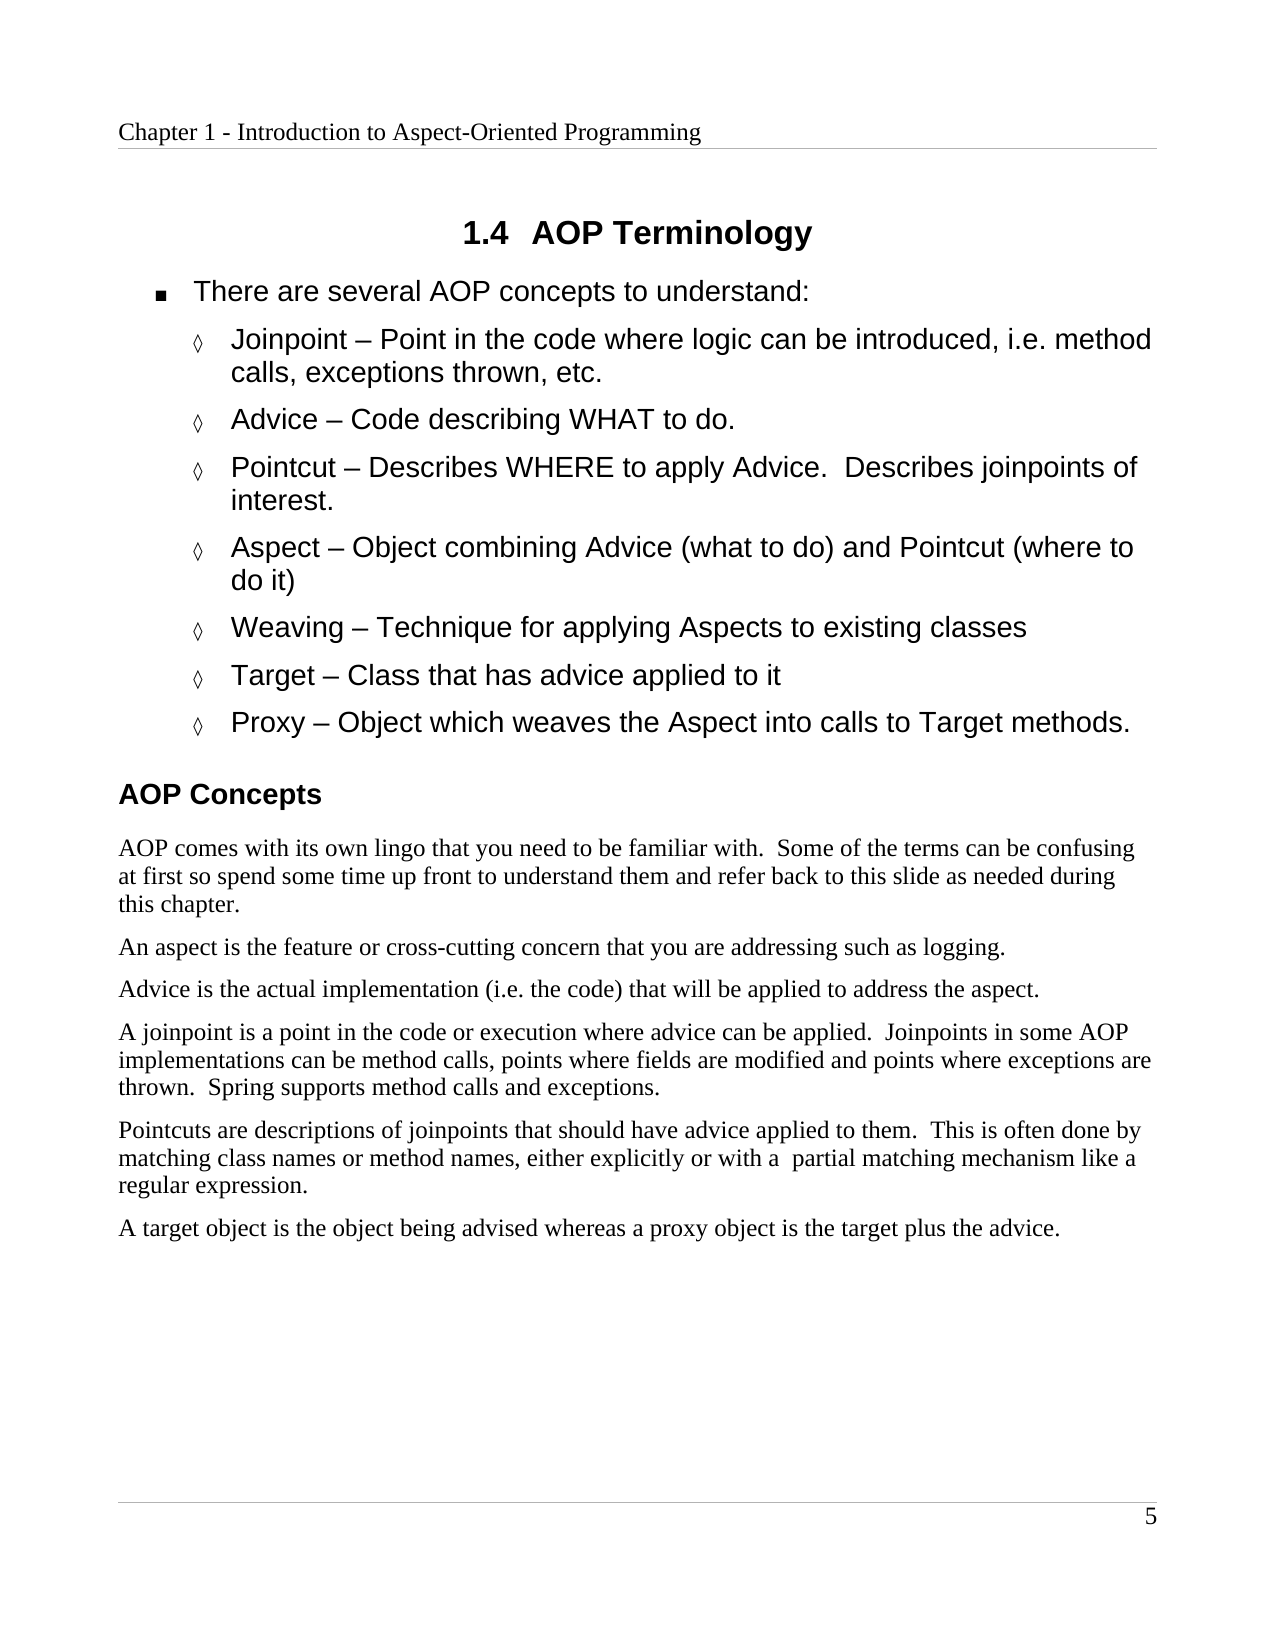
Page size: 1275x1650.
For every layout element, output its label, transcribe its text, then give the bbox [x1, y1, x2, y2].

text An aspect is the feature or cross-cutting concern that you are addressing such as logging. [118, 933, 1157, 960]
list Target – Class that has advice applied to it [193, 659, 1157, 691]
text A joinpoint is a point in the code or execution where advice can be applied. Joinpoints in some AOP implementations can be method calls, points where fields are modified and points where exceptions are thrown. Spring supports method calls and exceptions. [118, 1018, 1157, 1101]
list Pointcut – Describes WHERE to apply Advice. Describes joinpoints of interest. [193, 451, 1157, 516]
subtitle AOP Terminology [118, 214, 1157, 251]
list Joinpoint – Point in the code where logic can be introduced, i.e. method calls, exceptions thrown, etc. [193, 323, 1157, 388]
text A target object is the object being advised whereas a proxy object is the target plus the advice. [118, 1214, 1157, 1242]
list Aspect – Object combining Advice (what to do) and Pointcut (where to do it) [193, 531, 1157, 596]
text Advice is the actual implementation (i.e. the code) that will be applied to address the aspect. [118, 975, 1157, 1003]
list Weaving – Technique for applying Aspects to existing classes [193, 611, 1157, 644]
list Advice – Code describing WHAT to do. [193, 403, 1157, 436]
list Proxy – Object which weaves the Aspect into calls to Target methods. [193, 706, 1157, 739]
text Pointcuts are descriptions of joinpoints that should have advice applied to them. This is often done by matching class names or method names, either explicitly or with a partial matching mechanism like a regular expression. [118, 1116, 1157, 1199]
list There are several AOP concepts to understand: [156, 275, 1157, 308]
text AOP Concepts [118, 778, 1157, 811]
text AOP comes with its own lingo that you need to be familiar with. Some of the terms can be confusing at first so spend some time up front to understand them and refer back to this slide as needed during this chapter. [118, 834, 1157, 918]
